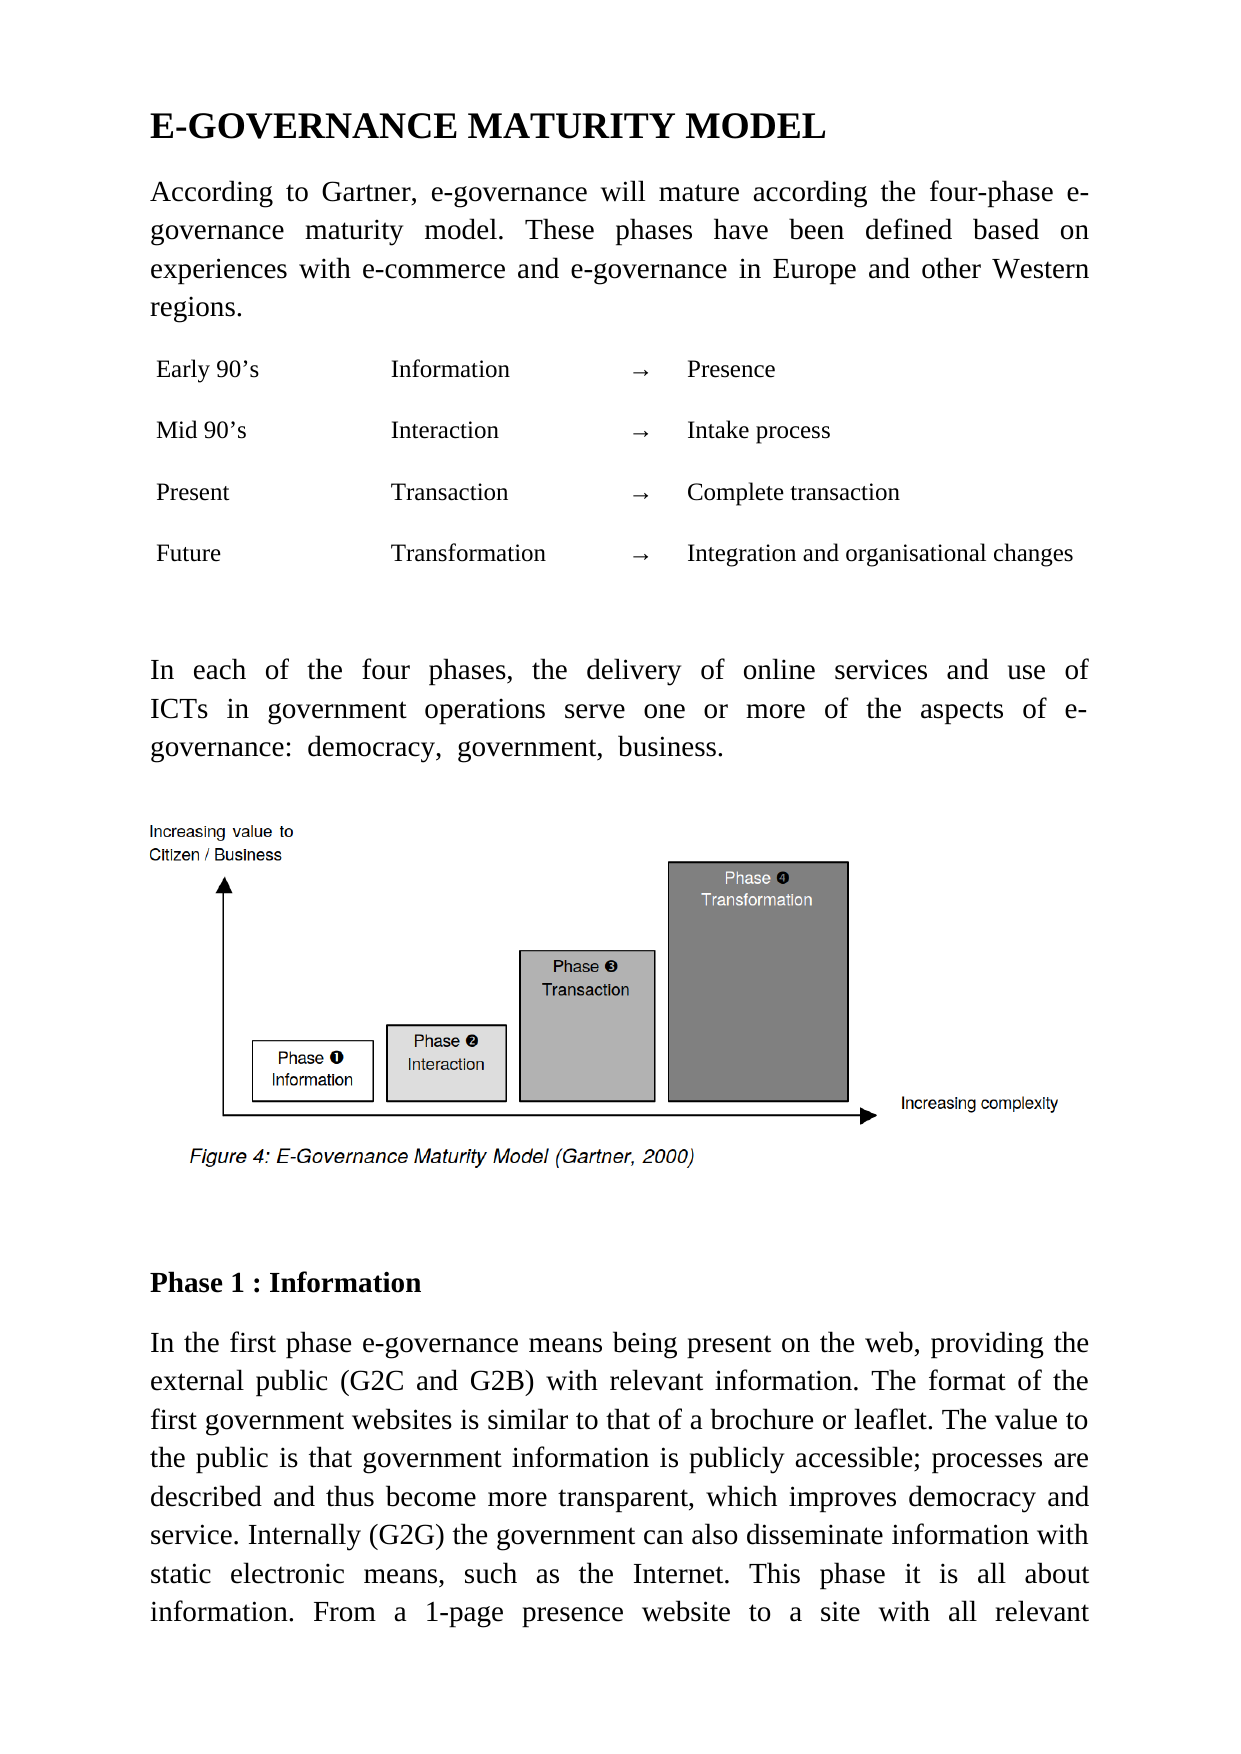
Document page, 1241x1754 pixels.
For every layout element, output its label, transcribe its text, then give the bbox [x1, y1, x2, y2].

table_cell Future [150, 532, 385, 593]
table_cell → [622, 471, 681, 532]
table_header Early 90’s [150, 349, 385, 410]
text In each of the four phases, the delivery of online services and use of ICTs in government operations serve one or more of the aspects of e-governance: democracy, government, business. [150, 652, 1090, 763]
table_cell Complete transaction [681, 471, 1090, 532]
text In the first phase e-governance means being present on the web, providing the external public (G2C and G2B) with relevant information. The format of the first government websites is similar to that of a brochure or leaflet. The value to the public is that government information is publicly accessible; processes are described and thus become more transparent, which improves democracy and service. Internally (G2G) the government can also disseminate information with static electronic means, such as the Internet. This phase it is all about information. From a 1-page presence website to a site with all relevant [150, 1325, 1090, 1628]
table_cell Integration and organisational changes [681, 532, 1090, 593]
table_cell Present [150, 471, 385, 532]
table_cell → [622, 410, 681, 471]
table_header Presence [681, 349, 1090, 410]
table_cell Interaction [385, 410, 622, 471]
table_cell Mid 90’s [150, 410, 385, 471]
table_cell Transformation [385, 532, 622, 593]
text Phase 1 : Information [150, 1265, 1090, 1299]
text E-GOVERNANCE MATURITY MODEL [150, 103, 1090, 147]
table_cell Intake process [681, 410, 1090, 471]
table_cell Transaction [385, 471, 622, 532]
table_header → [622, 349, 681, 410]
picture [137, 816, 1078, 1176]
text According to Gartner, e-governance will mature according the four-phase e-governance maturity model. These phases have been defined based on experiences with e-commerce and e-governance in Europe and other Western regions. [150, 174, 1090, 323]
table_header Information [385, 349, 622, 410]
table_cell → [622, 532, 681, 593]
